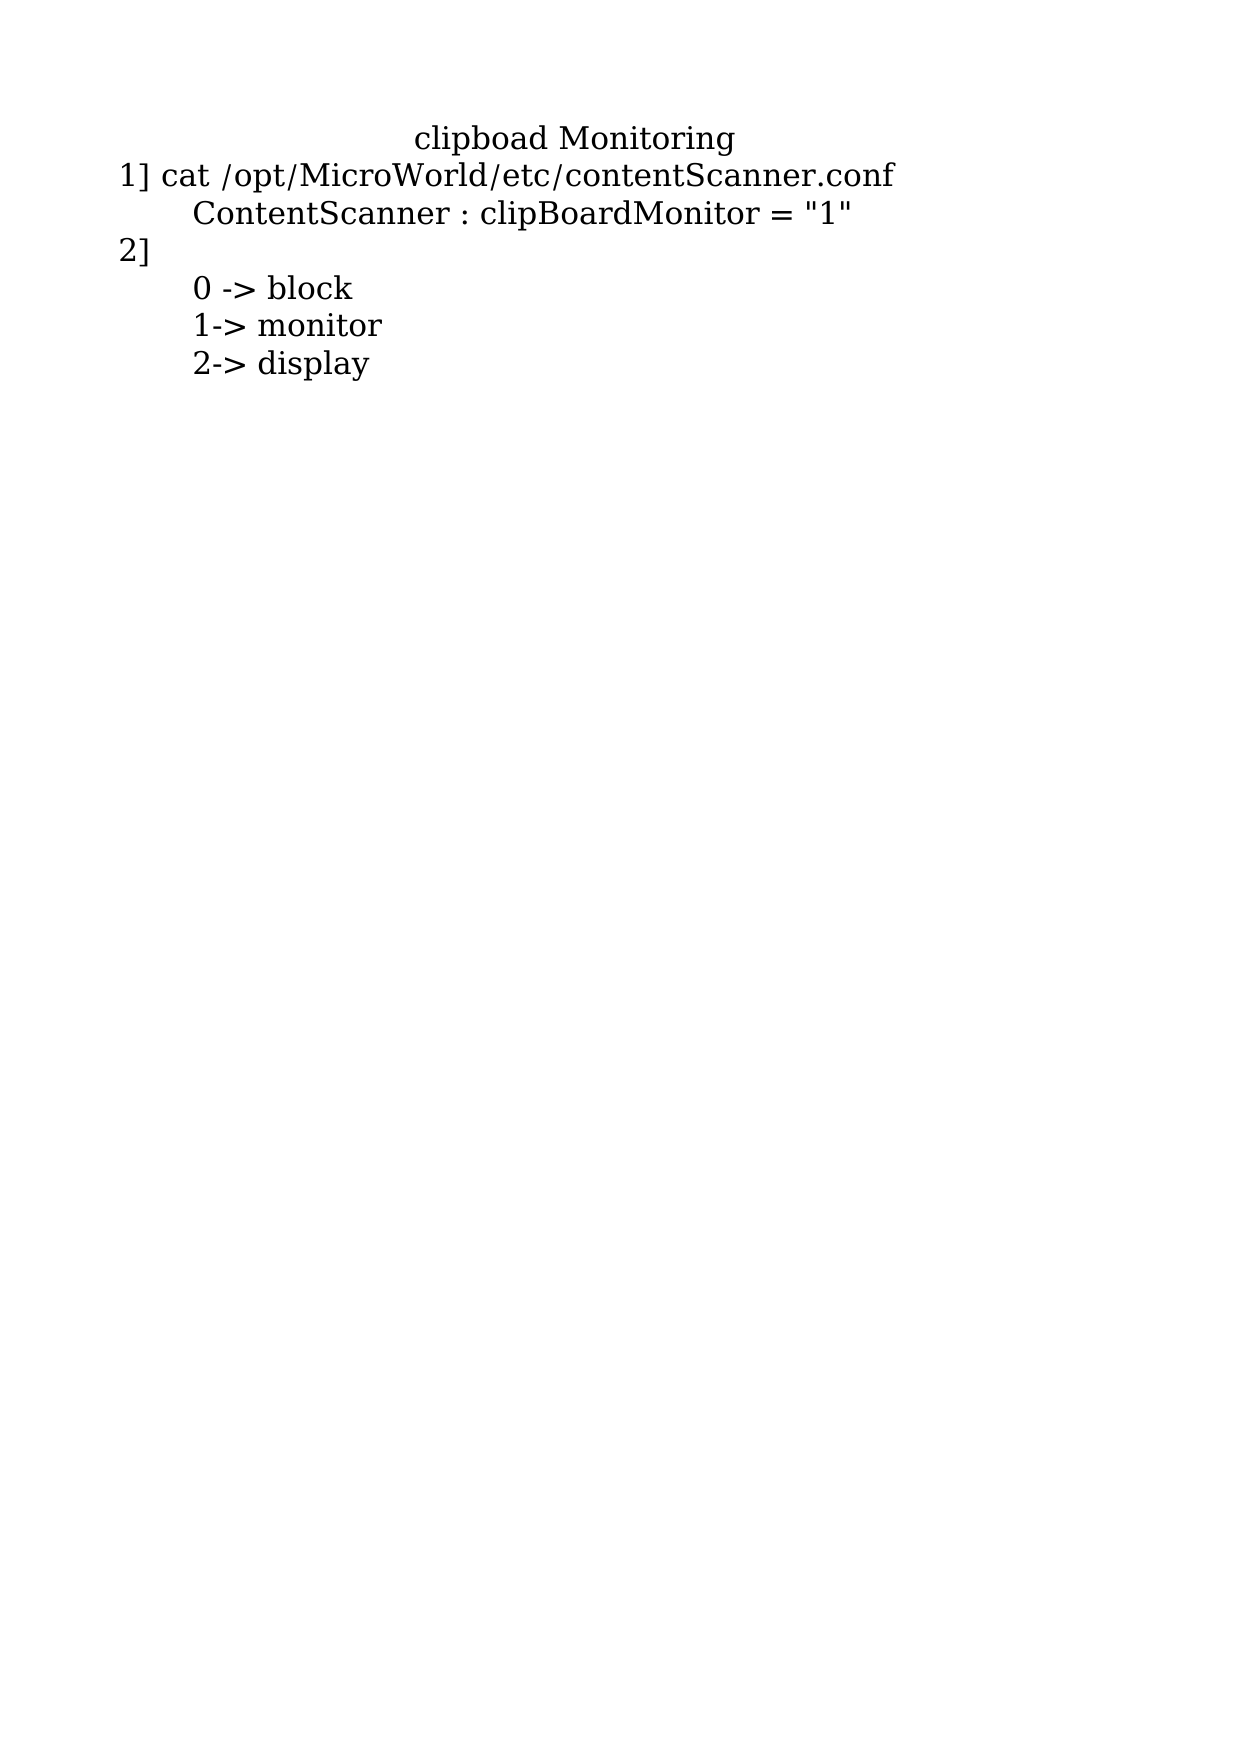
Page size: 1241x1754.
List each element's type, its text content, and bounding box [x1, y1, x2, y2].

text 1] cat /opt/MicroWorld/etc/contentScanner.conf [118, 156, 1122, 193]
table_header [788, 381, 1122, 385]
table_header [453, 381, 787, 385]
text 1-> monitor [118, 306, 1122, 343]
text 0 -> block [118, 268, 1122, 306]
text 2-> display [118, 343, 1122, 381]
text clipboad Monitoring [118, 118, 1122, 156]
text 2] [118, 231, 1122, 268]
text ContentScanner : clipBoardMonitor = "1" [118, 193, 1122, 231]
table_header [118, 381, 453, 385]
